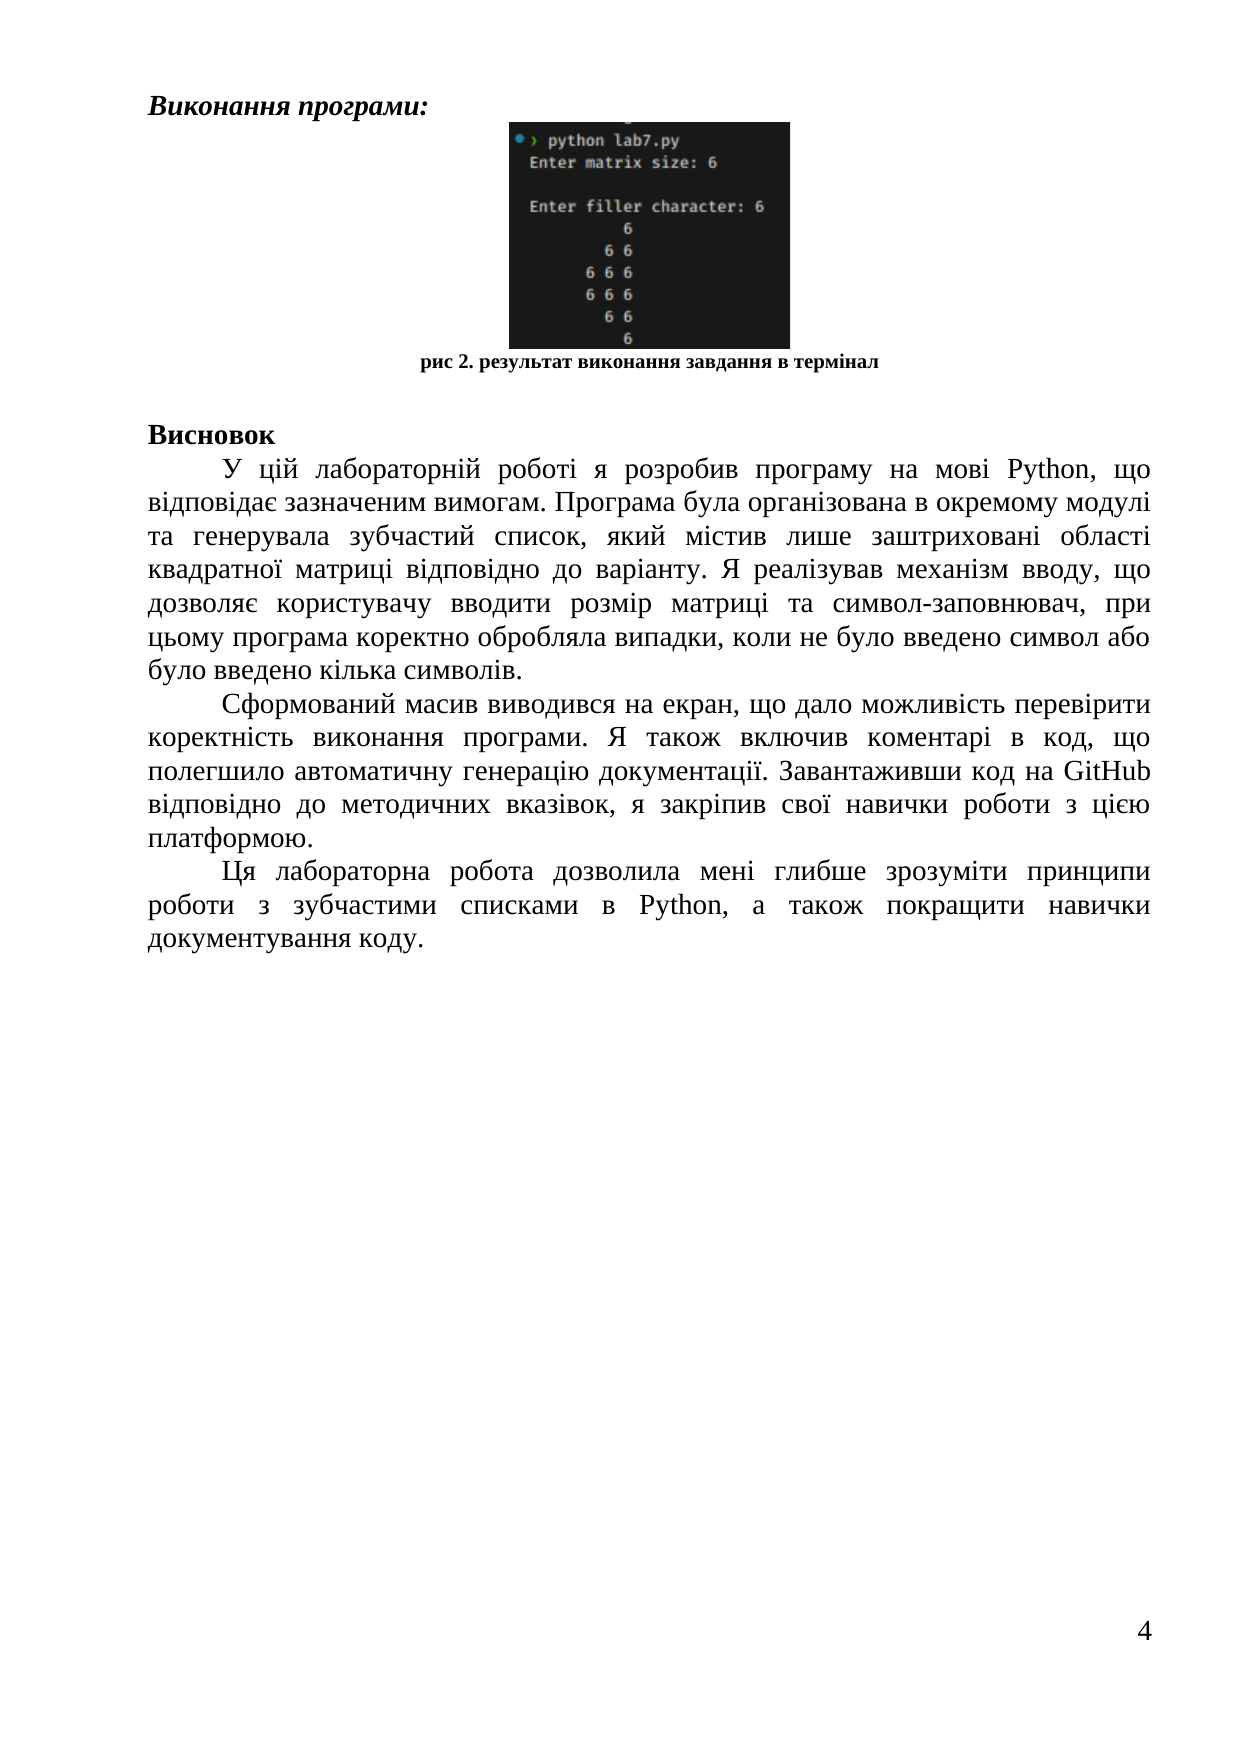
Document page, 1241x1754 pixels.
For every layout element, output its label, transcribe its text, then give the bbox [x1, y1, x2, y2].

picture [509, 122, 791, 349]
text Виконання програми: [148, 88, 1152, 122]
text Ця лабораторна робота дозволила мені глибше зрозуміти принципи роботи з зубчастими списками в Python, а також покращити навички документування коду. [148, 853, 1152, 954]
text Висновок [148, 417, 1152, 451]
text Сформований масив виводився на екран, що дало можливість перевірити коректність виконання програми. Я також включив коментарі в код, що полегшило автоматичну генерацію документації. Завантаживши код на GitHub відповідно до методичних вказівок, я закріпив свої навички роботи з цією платформою. [148, 686, 1152, 853]
text У цій лабораторній роботі я розробив програму на мові Python, що відповідає зазначеним вимогам. Програма була організована в окремому модулі та генерувала зубчастий список, який містив лише заштриховані області квадратної матриці відповідно до варіанту. Я реалізував механізм вводу, що дозволяє користувачу вводити розмір матриці та символ-заповнювач, при цьому програма коректно обробляла випадки, коли не було введено символ або було введено кілька символів. [148, 451, 1152, 686]
text рис 2. результат виконання завдання в термінал [148, 122, 1152, 373]
